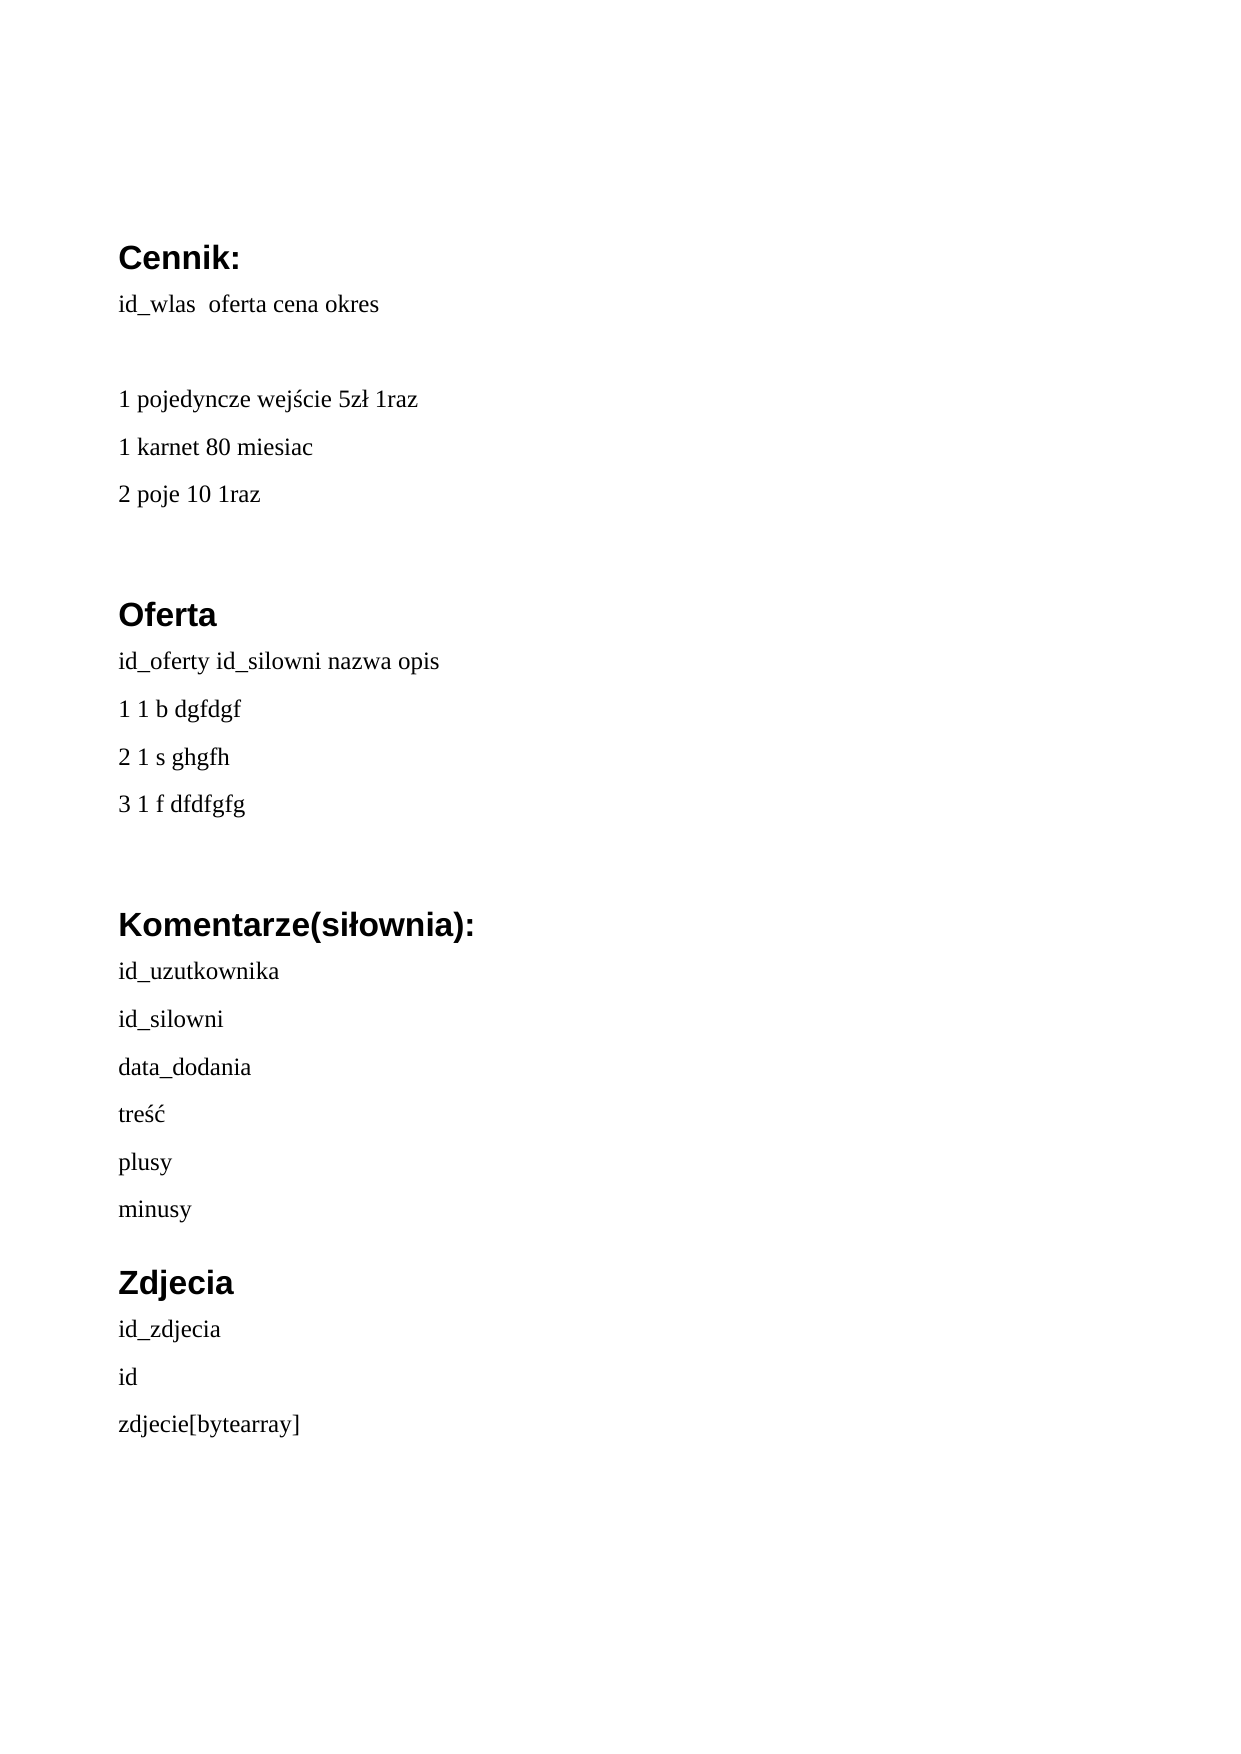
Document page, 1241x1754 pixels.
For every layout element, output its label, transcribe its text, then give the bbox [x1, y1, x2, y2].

subtitle Oferta [118, 595, 1122, 634]
text 1 1 b dgfdgf [118, 694, 1122, 723]
subtitle Zdjecia [118, 1263, 1122, 1302]
text 1 karnet 80 miesiac [118, 432, 1122, 460]
text minusy [118, 1194, 1122, 1223]
text 2 1 s ghgfh [118, 742, 1122, 770]
text id_silowni [118, 1004, 1122, 1033]
text 3 1 f dfdfgfg [118, 789, 1122, 818]
text 1 pojedyncze wejście 5zł 1raz [118, 384, 1122, 413]
text zdjecie[bytearray] [118, 1409, 1122, 1438]
text id_uzutkownika [118, 956, 1122, 985]
text treść [118, 1099, 1122, 1128]
subtitle Cennik: [118, 238, 1122, 276]
subtitle Komentarze(siłownia): [118, 905, 1122, 944]
text id_zdjecia [118, 1314, 1122, 1343]
text plusy [118, 1147, 1122, 1176]
text data_dodania [118, 1052, 1122, 1080]
text 2 poje 10 1raz [118, 479, 1122, 508]
text id [118, 1362, 1122, 1390]
text id_wlas oferta cena okres [118, 289, 1122, 318]
text id_oferty id_silowni nazwa opis [118, 646, 1122, 675]
